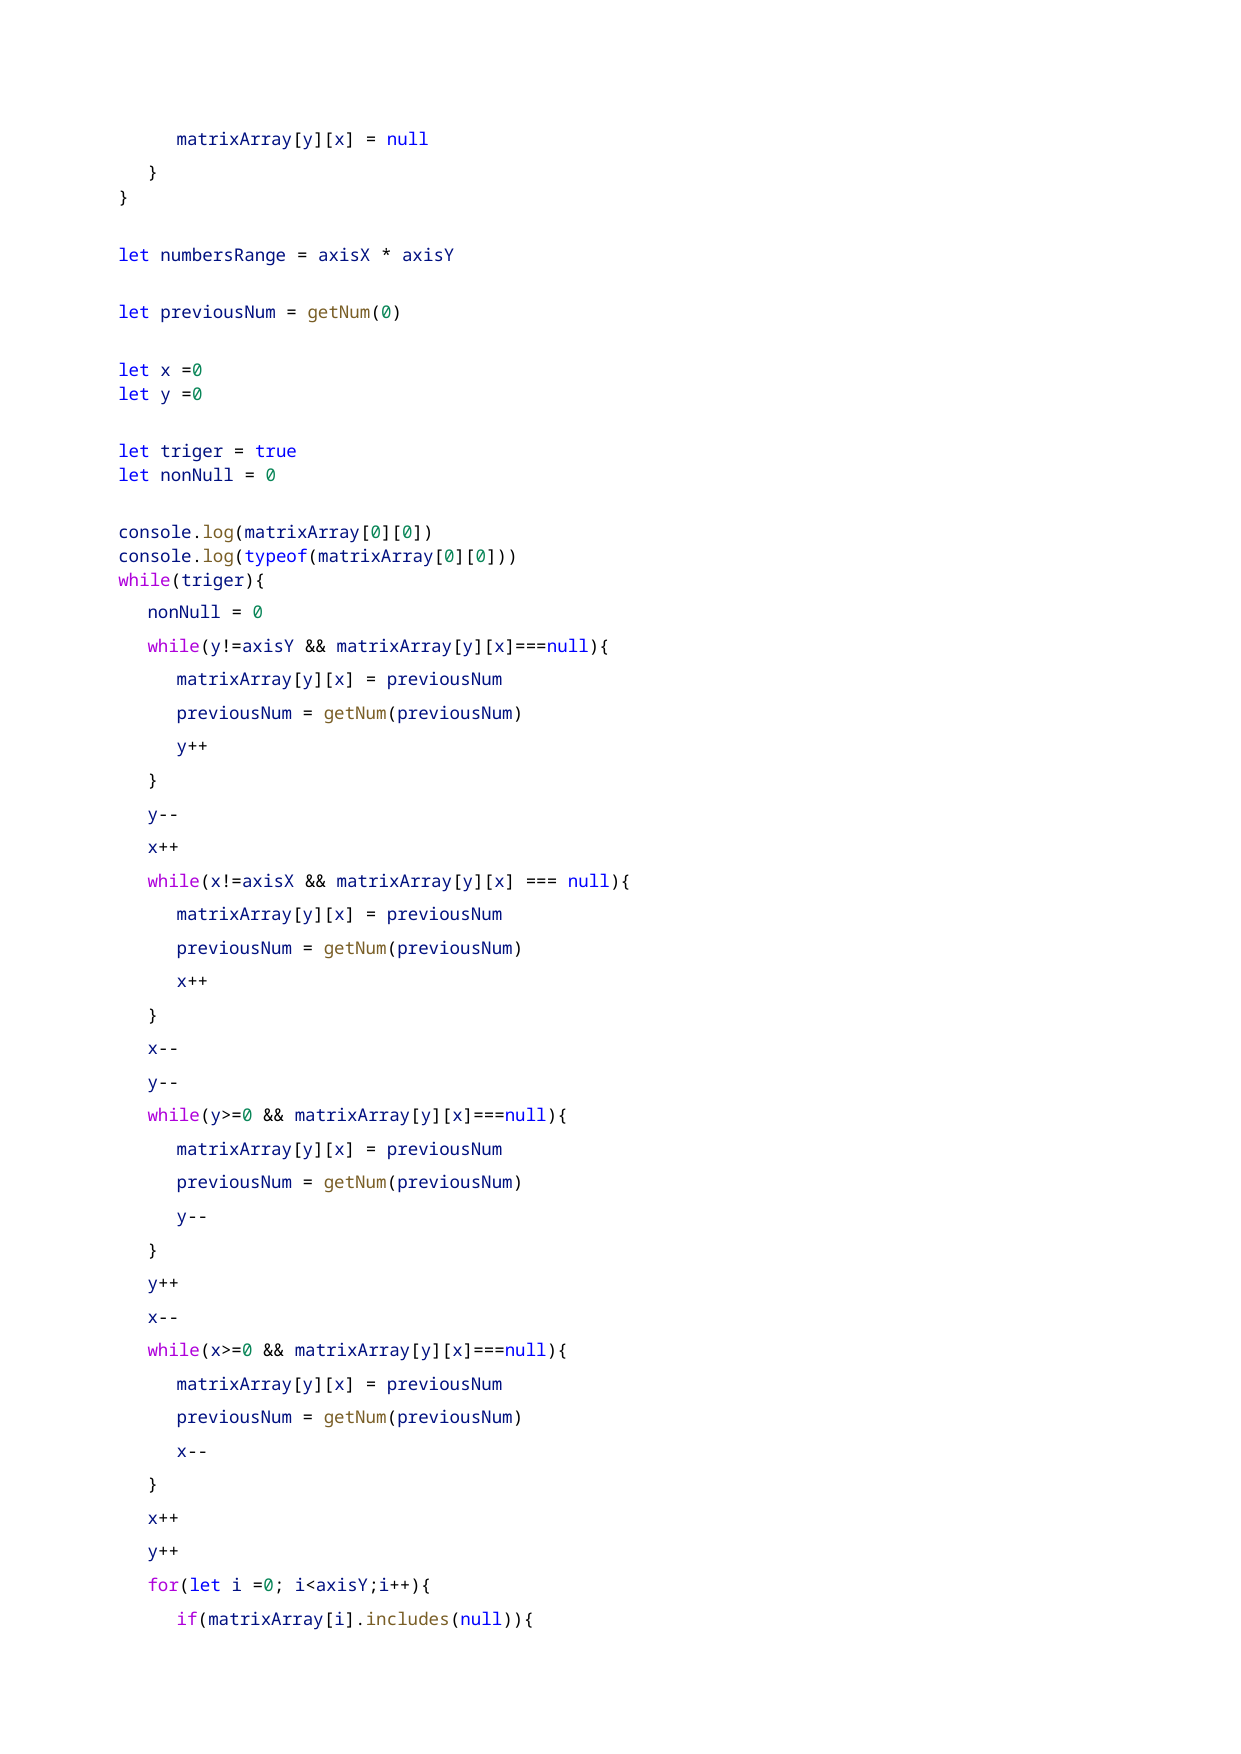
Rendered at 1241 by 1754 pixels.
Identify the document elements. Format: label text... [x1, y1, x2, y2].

text x++ [118, 960, 1122, 994]
text x++ [118, 1497, 1122, 1531]
text while(x>=0 && matrixArray[y][x]===null){ [118, 1329, 1122, 1363]
text while(y>=0 && matrixArray[y][x]===null){ [118, 1094, 1122, 1128]
text } [118, 1463, 1122, 1497]
text console.log(typeof(matrixArray[0][0])) [118, 544, 1122, 568]
text previousNum = getNum(previousNum) [118, 927, 1122, 960]
text x++ [118, 826, 1122, 860]
text previousNum = getNum(previousNum) [118, 1162, 1122, 1195]
text x-- [118, 1430, 1122, 1463]
text matrixArray[y][x] = previousNum [118, 1363, 1122, 1396]
text if(matrixArray[i].includes(null)){ [118, 1598, 1122, 1631]
text while(y!=axisY && matrixArray[y][x]===null){ [118, 625, 1122, 658]
text matrixArray[y][x] = previousNum [118, 658, 1122, 692]
text y++ [118, 1531, 1122, 1564]
text let nonNull = 0 [118, 462, 1122, 486]
text while(triger){ [118, 568, 1122, 591]
text y-- [118, 1061, 1122, 1094]
text console.log(matrixArray[0][0]) [118, 520, 1122, 544]
text while(x!=axisX && matrixArray[y][x] === null){ [118, 860, 1122, 893]
text for(let i =0; i<axisY;i++){ [118, 1564, 1122, 1598]
text y++ [118, 1262, 1122, 1296]
text let x =0 [118, 357, 1122, 381]
text } [118, 994, 1122, 1027]
text matrixArray[y][x] = null [118, 118, 1122, 152]
text nonNull = 0 [118, 591, 1122, 625]
text } [118, 185, 1122, 209]
text y++ [118, 726, 1122, 759]
text } [118, 759, 1122, 793]
text matrixArray[y][x] = previousNum [118, 893, 1122, 927]
text previousNum = getNum(previousNum) [118, 692, 1122, 726]
text let previousNum = getNum(0) [118, 300, 1122, 324]
text let y =0 [118, 381, 1122, 405]
text y-- [118, 1195, 1122, 1229]
text let triger = true [118, 439, 1122, 462]
text } [118, 152, 1122, 185]
text x-- [118, 1027, 1122, 1061]
text } [118, 1229, 1122, 1262]
text x-- [118, 1296, 1122, 1329]
text matrixArray[y][x] = previousNum [118, 1128, 1122, 1162]
text let numbersRange = axisX * axisY [118, 243, 1122, 266]
text y-- [118, 793, 1122, 826]
text previousNum = getNum(previousNum) [118, 1396, 1122, 1430]
